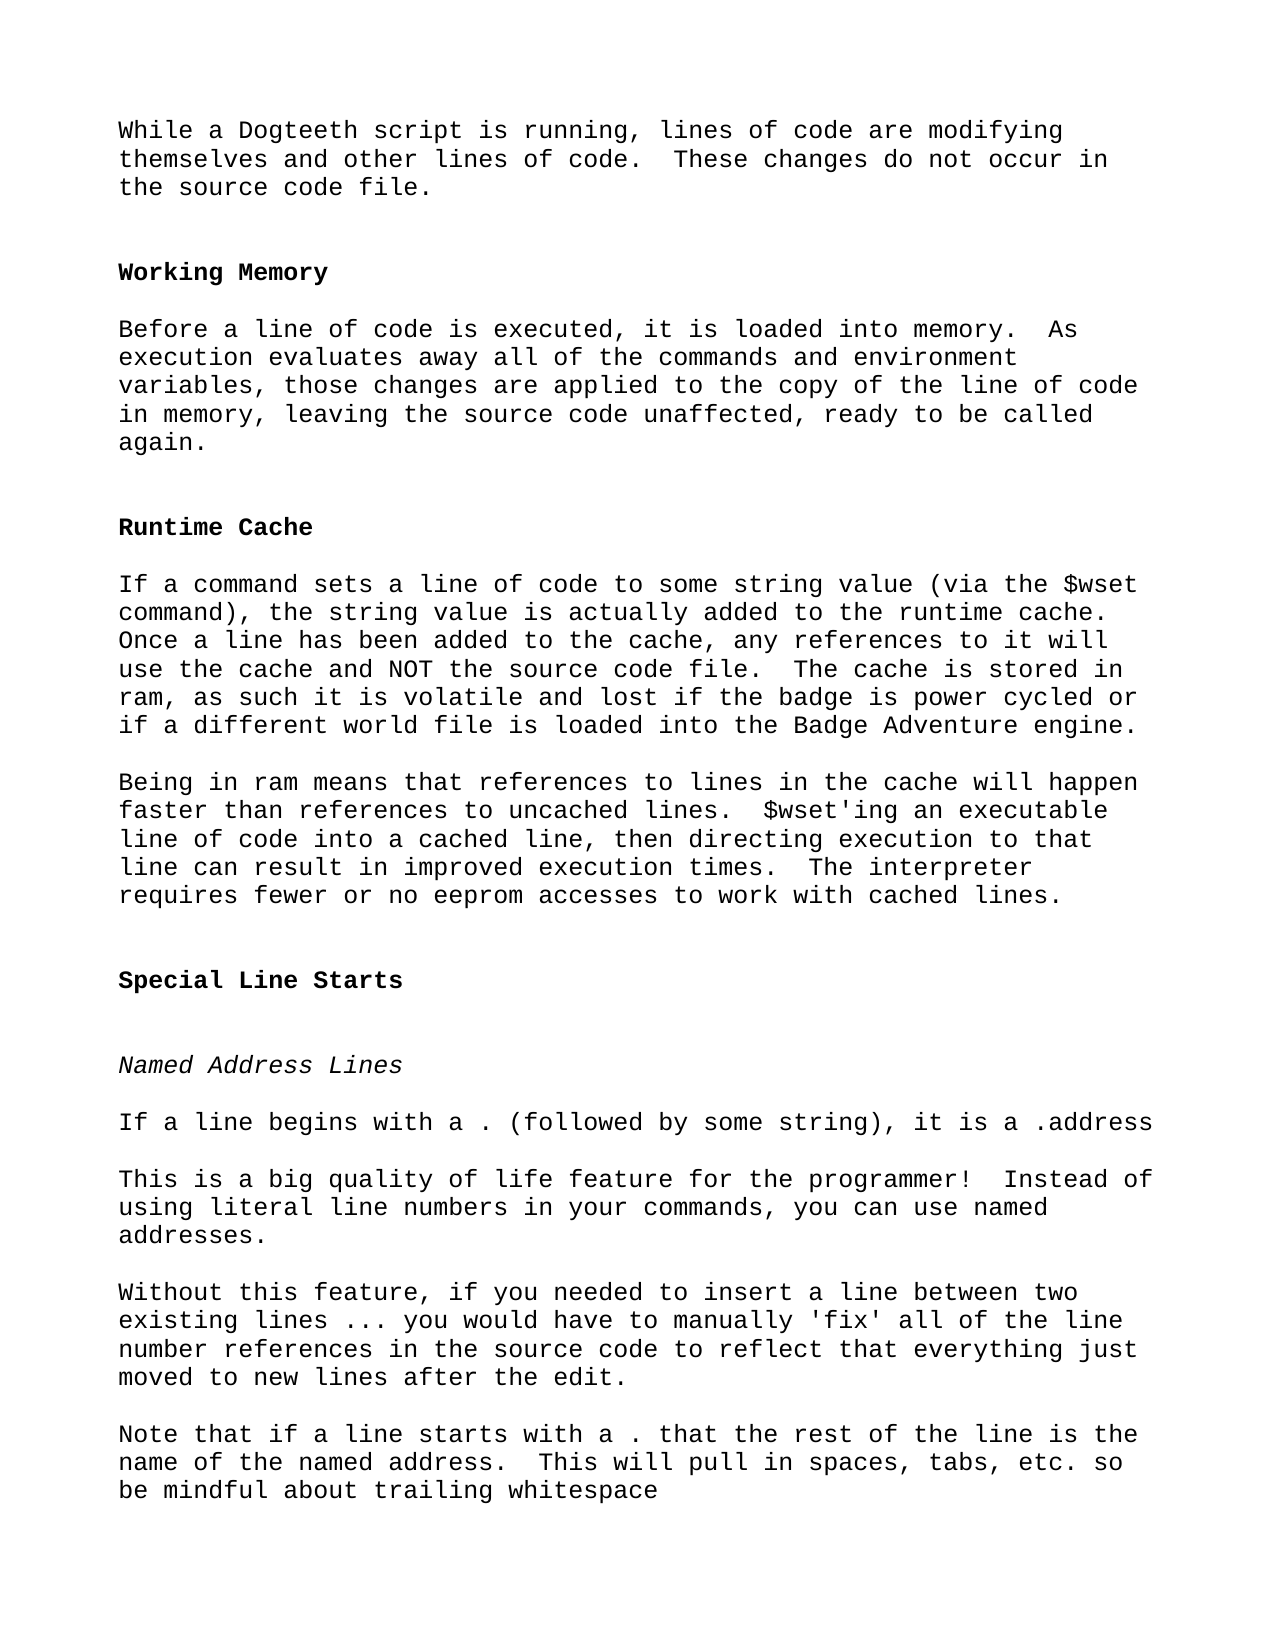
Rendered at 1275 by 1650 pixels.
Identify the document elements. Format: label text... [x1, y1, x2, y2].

text Special Line Starts [118, 968, 1157, 996]
text Without this feature, if you needed to insert a line between two existing lines ... you would have to manually 'fix' all of the line number references in the source code to reflect that everything just moved to new lines after the edit. [118, 1280, 1157, 1393]
text While a Dogteeth script is running, lines of code are modifying themselves and other lines of code. These changes do not occur in the source code file. [118, 118, 1157, 203]
text Named Address Lines [118, 1053, 1157, 1081]
text Working Memory [118, 260, 1157, 288]
text If a command sets a line of code to some string value (via the $wset command), the string value is actually added to the runtime cache. Once a line has been added to the cache, any references to it will use the cache and NOT the source code file. The cache is stored in ram, as such it is volatile and lost if the badge is power cycled or if a different world file is loaded into the Badge Adventure engine. [118, 571, 1157, 741]
text This is a big quality of life feature for the programmer! Instead of using literal line numbers in your commands, you can use named addresses. [118, 1166, 1157, 1251]
text If a line begins with a . (followed by some string), it is a .address [118, 1110, 1157, 1138]
text Note that if a line starts with a . that the rest of the line is the name of the named address. This will pull in spaces, tabs, etc. so be mindful about trailing whitespace [118, 1421, 1157, 1506]
text Before a line of code is executed, it is loaded into memory. As execution evaluates away all of the commands and environment variables, those changes are applied to the copy of the line of code in memory, leaving the source code unaffected, ready to be called again. [118, 316, 1157, 458]
text Being in ram means that references to lines in the cache will happen faster than references to uncached lines. $wset'ing an executable line of code into a cached line, then directing execution to that line can result in improved execution times. The interpreter requires fewer or no eeprom accesses to work with cached lines. [118, 770, 1157, 911]
text Runtime Cache [118, 515, 1157, 543]
